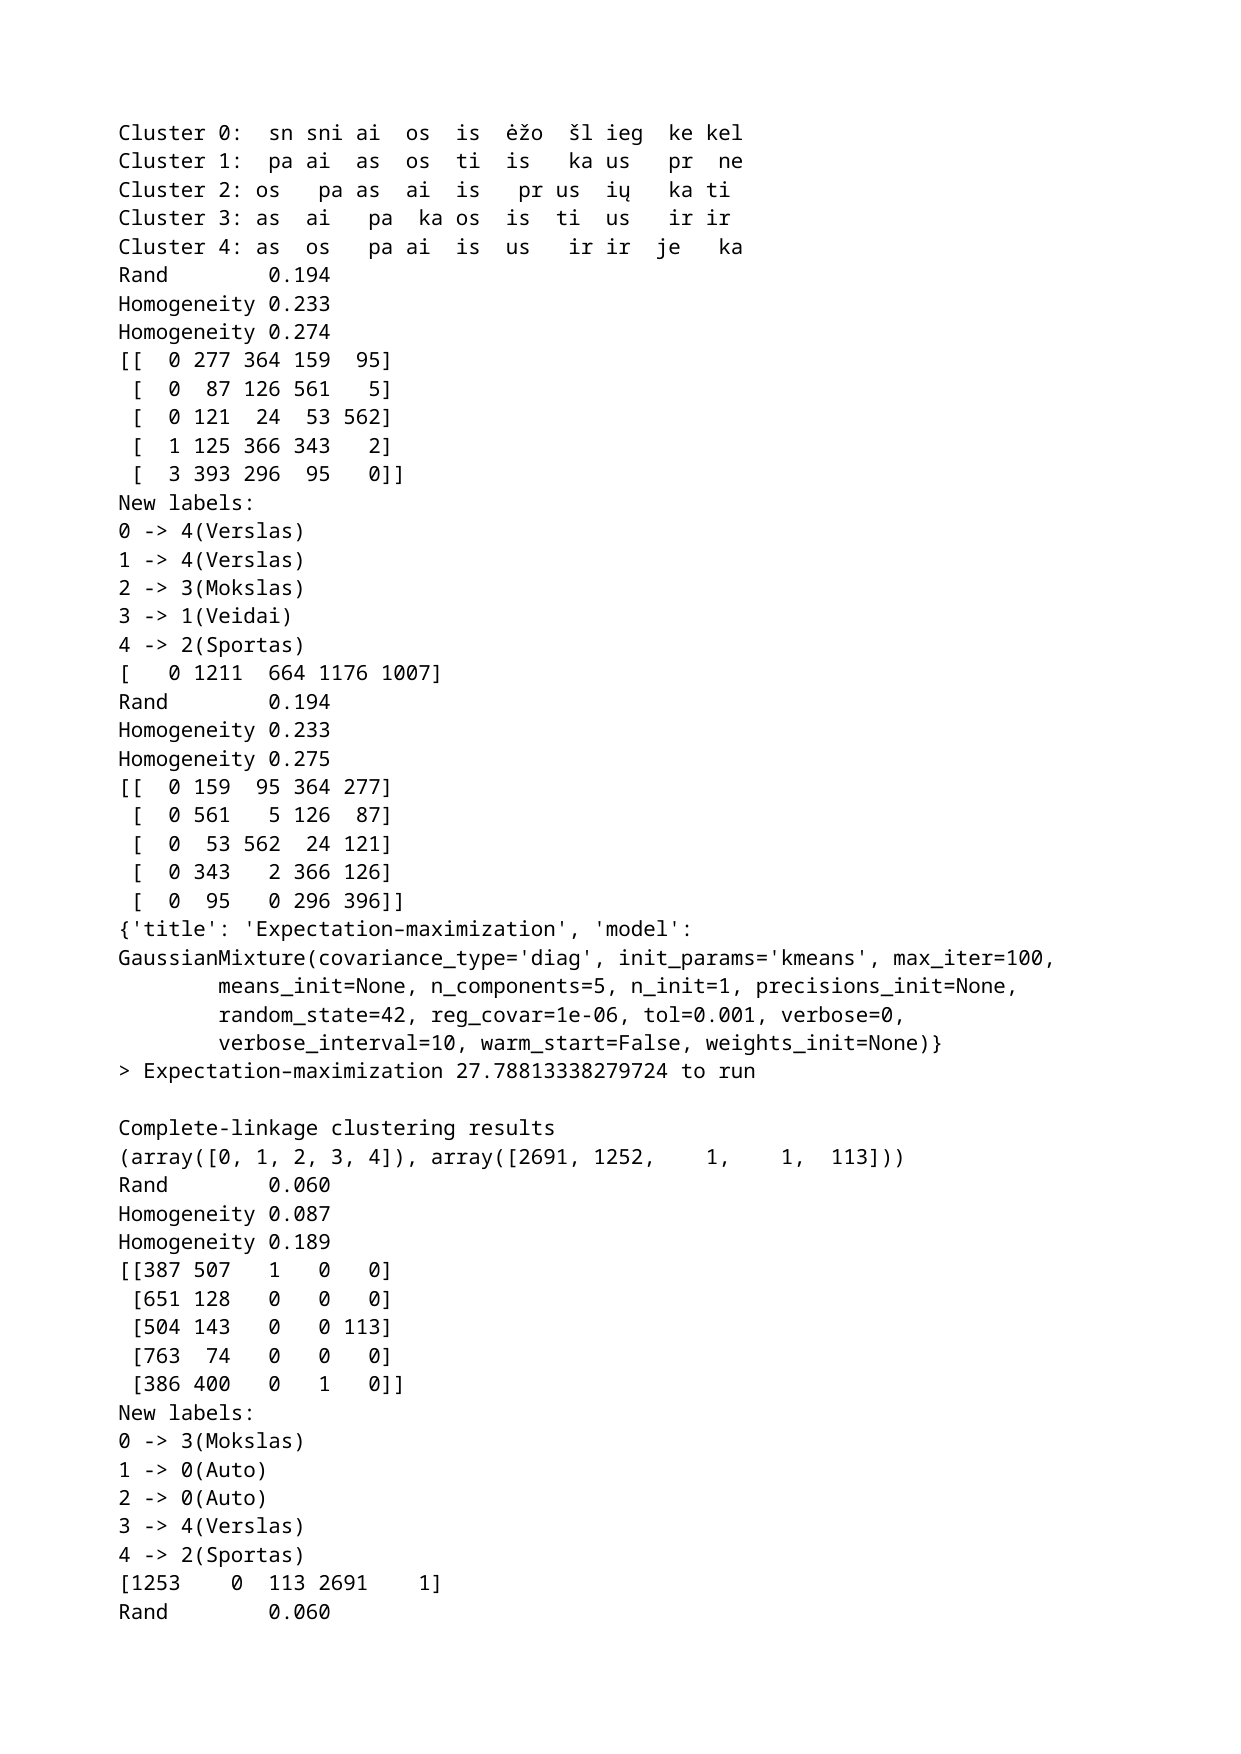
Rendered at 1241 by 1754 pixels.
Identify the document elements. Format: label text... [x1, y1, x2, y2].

text 0 -> 3(Mokslas) [118, 1426, 1122, 1455]
text verbose_interval=10, warm_start=False, weights_init=None)} [118, 1028, 1122, 1057]
text [1253 0 113 2691 1] [118, 1568, 1122, 1597]
text [ 0 1211 664 1176 1007] [118, 658, 1122, 687]
text 0 -> 4(Verslas) [118, 516, 1122, 545]
text 3 -> 1(Veidai) [118, 602, 1122, 630]
text [763 74 0 0 0] [118, 1341, 1122, 1369]
text [ 3 393 296 95 0]] [118, 459, 1122, 488]
text [651 128 0 0 0] [118, 1284, 1122, 1312]
text New labels: [118, 1398, 1122, 1426]
text Cluster 2: os pa as ai is pr us ių ka ti [118, 175, 1122, 203]
text Rand 0.194 [118, 687, 1122, 715]
text Homogeneity 0.274 [118, 317, 1122, 346]
text Cluster 1: pa ai as os ti is ka us pr ne [118, 147, 1122, 175]
text 4 -> 2(Sportas) [118, 630, 1122, 658]
text 1 -> 0(Auto) [118, 1455, 1122, 1483]
text (array([0, 1, 2, 3, 4]), array([2691, 1252, 1, 1, 113])) [118, 1142, 1122, 1170]
text Homogeneity 0.233 [118, 715, 1122, 744]
text [ 1 125 366 343 2] [118, 431, 1122, 459]
text Rand 0.194 [118, 260, 1122, 289]
text Cluster 4: as os pa ai is us ir ir je ka [118, 232, 1122, 260]
text Homogeneity 0.087 [118, 1199, 1122, 1227]
text [[387 507 1 0 0] [118, 1256, 1122, 1284]
text 2 -> 0(Auto) [118, 1483, 1122, 1512]
text Cluster 3: as ai pa ka os is ti us ir ir [118, 203, 1122, 232]
text means_init=None, n_components=5, n_init=1, precisions_init=None, [118, 971, 1122, 1000]
text random_state=42, reg_covar=1e-06, tol=0.001, verbose=0, [118, 1000, 1122, 1028]
text [ 0 53 562 24 121] [118, 829, 1122, 857]
text 2 -> 3(Mokslas) [118, 573, 1122, 602]
text 3 -> 4(Verslas) [118, 1512, 1122, 1540]
text Rand 0.060 [118, 1170, 1122, 1199]
text Homogeneity 0.275 [118, 744, 1122, 772]
text [ 0 343 2 366 126] [118, 857, 1122, 886]
text [[ 0 277 364 159 95] [118, 346, 1122, 374]
text > Expectation–maximization 27.78813338279724 to run [118, 1057, 1122, 1085]
text [ 0 561 5 126 87] [118, 801, 1122, 829]
text [ 0 87 126 561 5] [118, 374, 1122, 402]
text [386 400 0 1 0]] [118, 1369, 1122, 1398]
text Homogeneity 0.189 [118, 1227, 1122, 1256]
text 1 -> 4(Verslas) [118, 545, 1122, 573]
text Cluster 0: sn sni ai os is ėžo šl ieg ke kel [118, 118, 1122, 147]
text [ 0 95 0 296 396]] [118, 886, 1122, 914]
text Homogeneity 0.233 [118, 289, 1122, 317]
text New labels: [118, 488, 1122, 516]
text [504 143 0 0 113] [118, 1312, 1122, 1341]
text 4 -> 2(Sportas) [118, 1540, 1122, 1568]
text Complete-linkage clustering results [118, 1113, 1122, 1142]
text [ 0 121 24 53 562] [118, 402, 1122, 431]
text Rand 0.060 [118, 1597, 1122, 1625]
text [[ 0 159 95 364 277] [118, 772, 1122, 801]
text {'title': 'Expectation–maximization', 'model': GaussianMixture(covariance_type='diag', init_params='kmeans', max_iter=100, [118, 914, 1122, 971]
